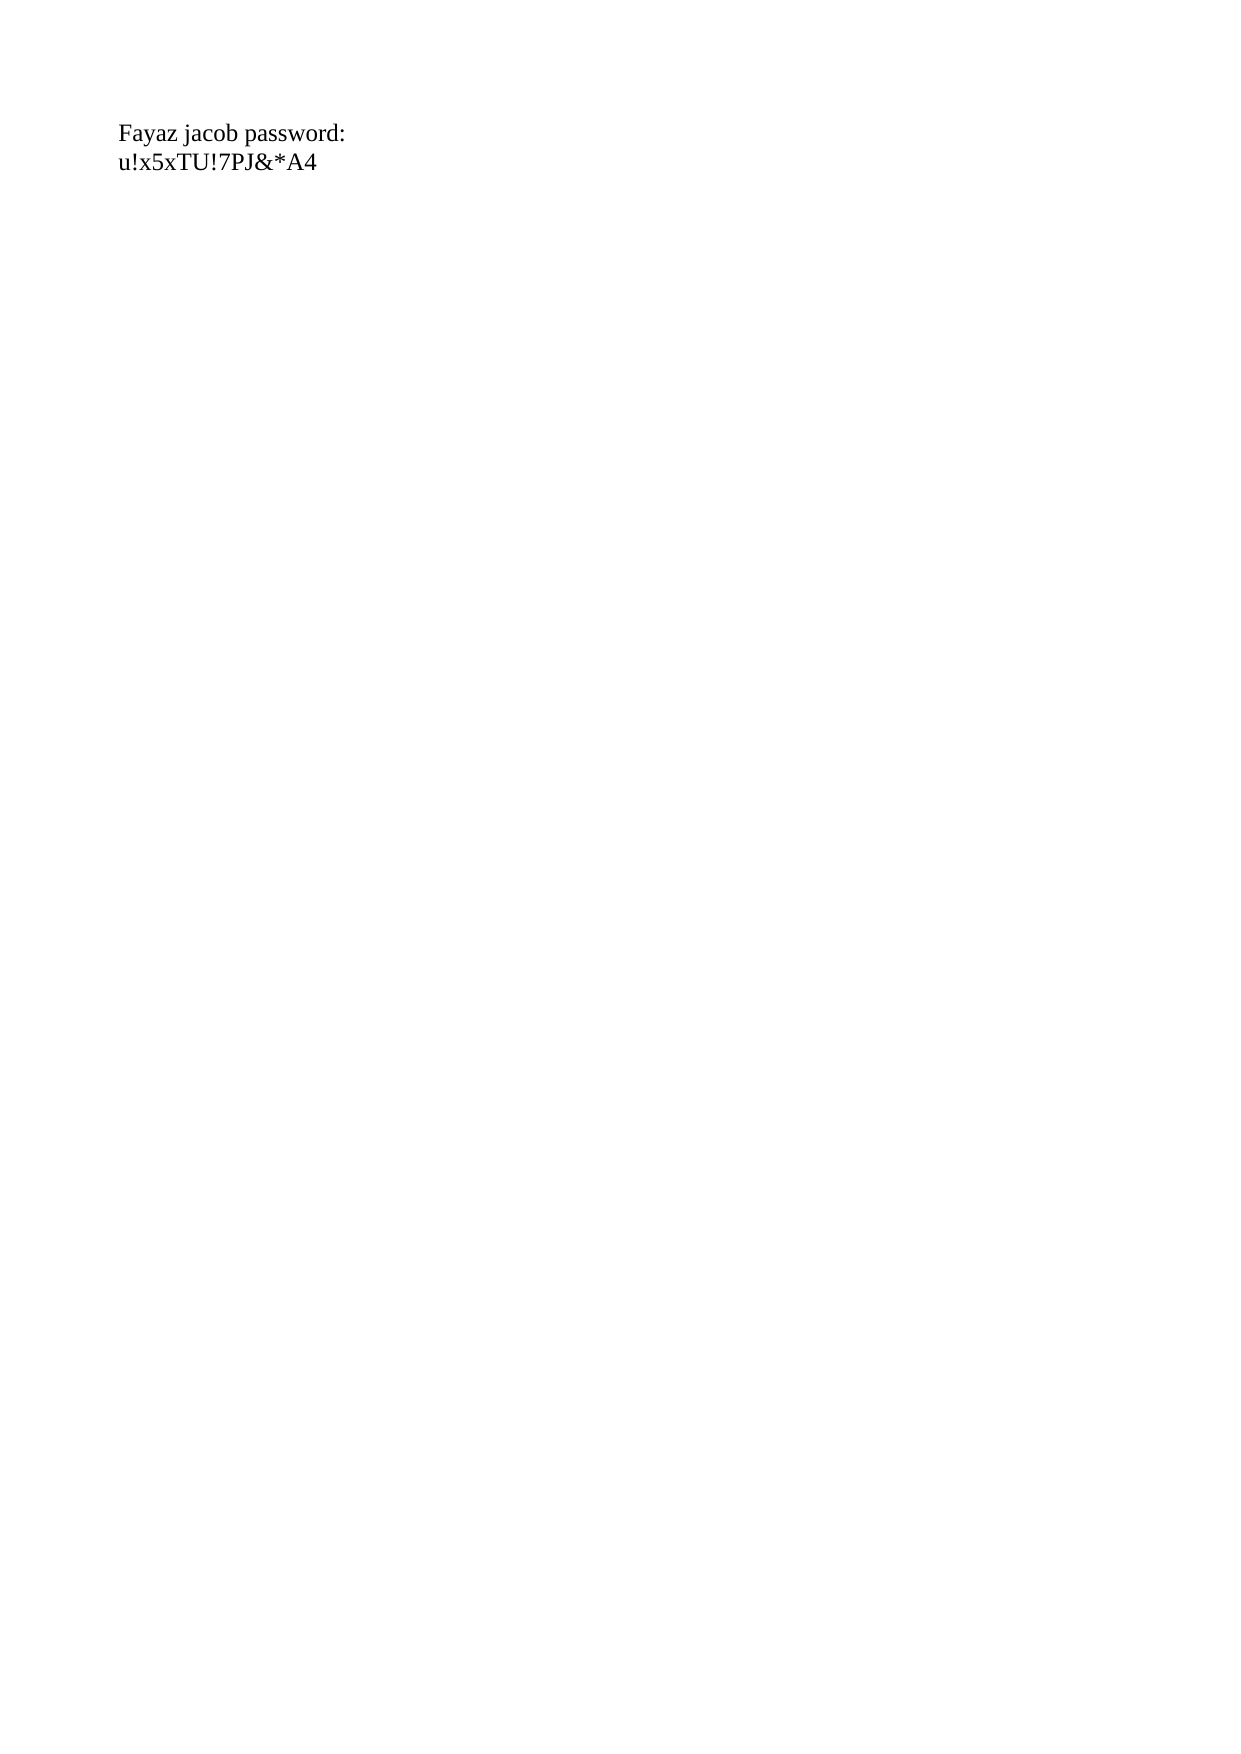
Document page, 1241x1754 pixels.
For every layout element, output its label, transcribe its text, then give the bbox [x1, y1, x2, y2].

text Fayaz jacob password: [118, 118, 1122, 147]
text u!x5xTU!7PJ&*A4 [118, 147, 1122, 176]
